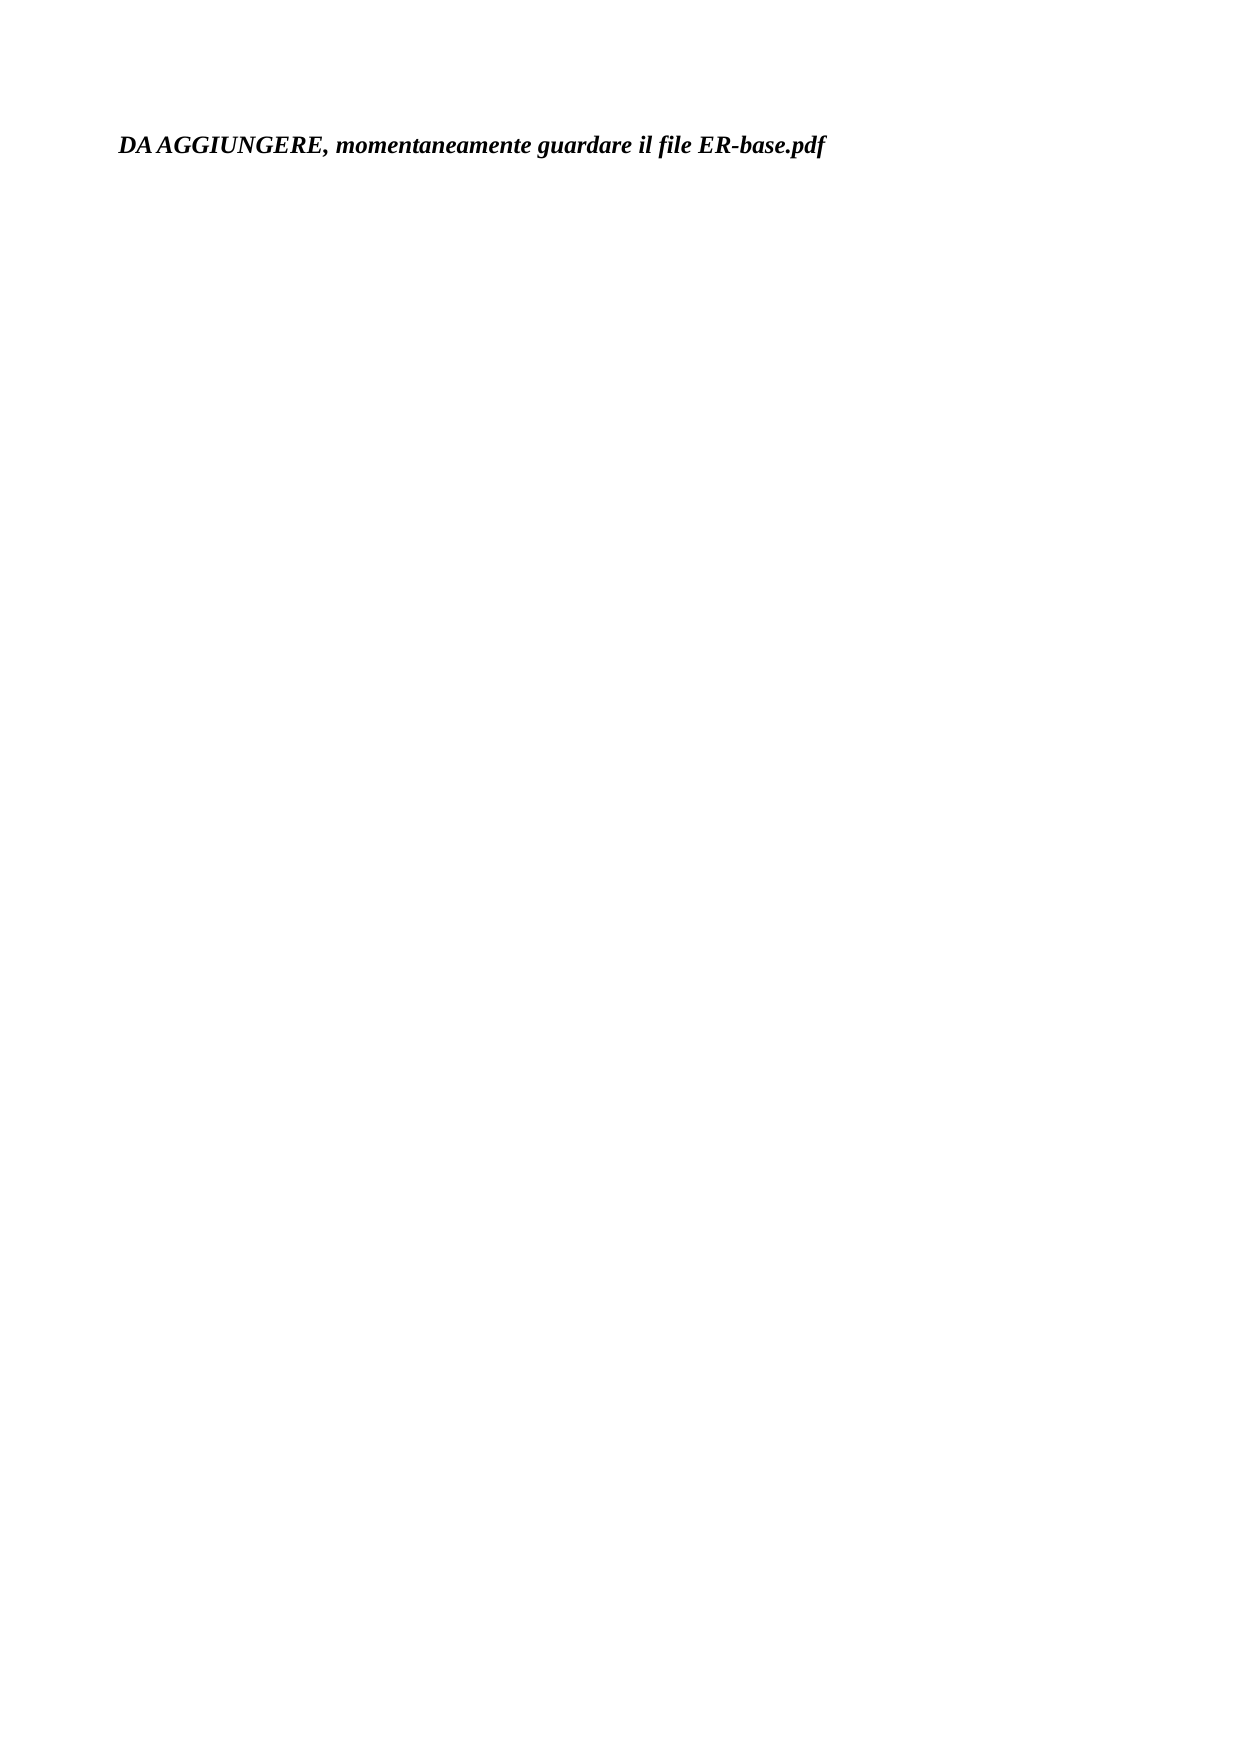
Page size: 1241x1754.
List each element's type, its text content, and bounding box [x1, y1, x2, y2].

text DA AGGIUNGERE, momentaneamente guardare il file ER-base.pdf [118, 130, 1122, 159]
